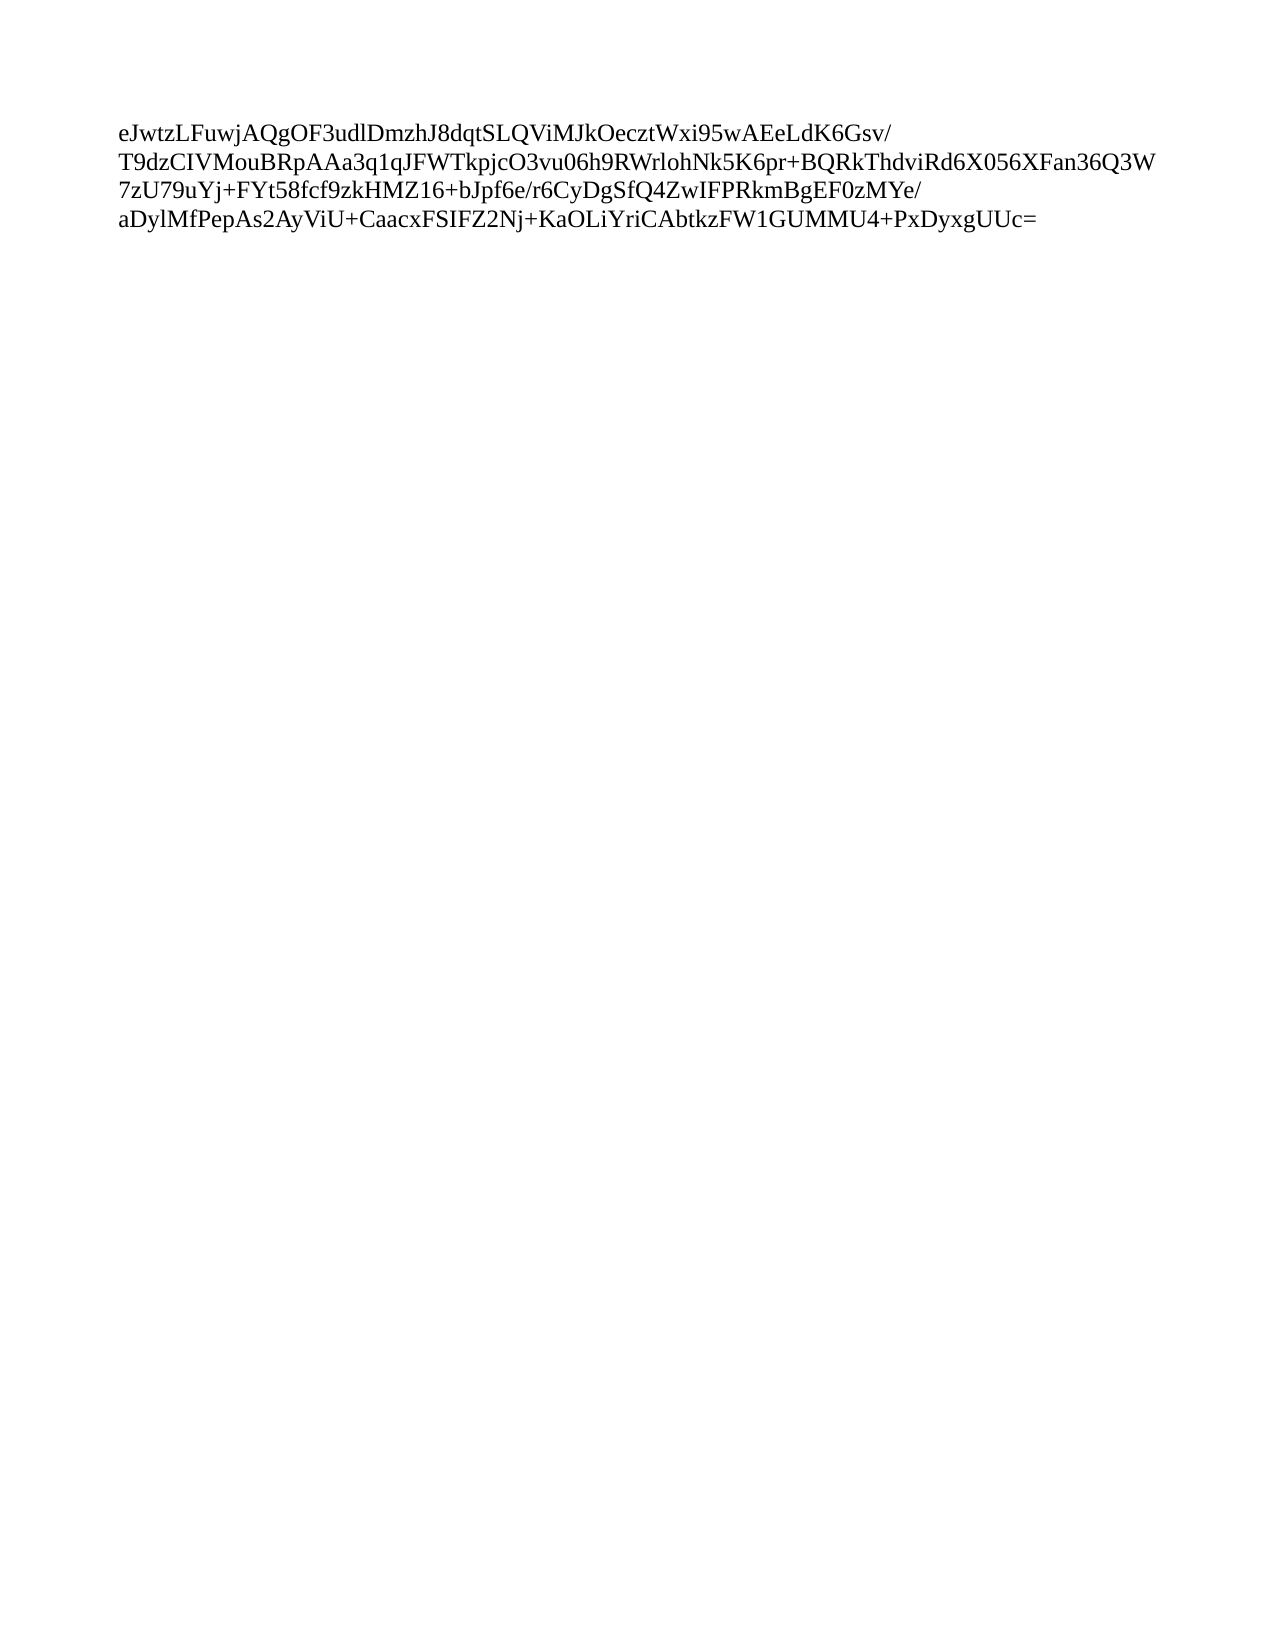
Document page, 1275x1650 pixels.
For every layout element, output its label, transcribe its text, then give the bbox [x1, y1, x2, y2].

text eJwtzLFuwjAQgOF3udlDmzhJ8dqtSLQViMJkOecztWxi95wAEeLdK6Gsv/T9dzCIVMouBRpAAa3q1qJFWTkpjcO3vu06h9RWrlohNk5K6pr+BQRkThdviRd6X056XFan36Q3W7zU79uYj+FYt58fcf9zkHMZ16+bJpf6e/r6CyDgSfQ4ZwIFPRkmBgEF0zMYe/aDylMfPepAs2AyViU+CaacxFSIFZ2Nj+KaOLiYriCAbtkzFW1GUMMU4+PxDyxgUUc= [118, 118, 1157, 233]
